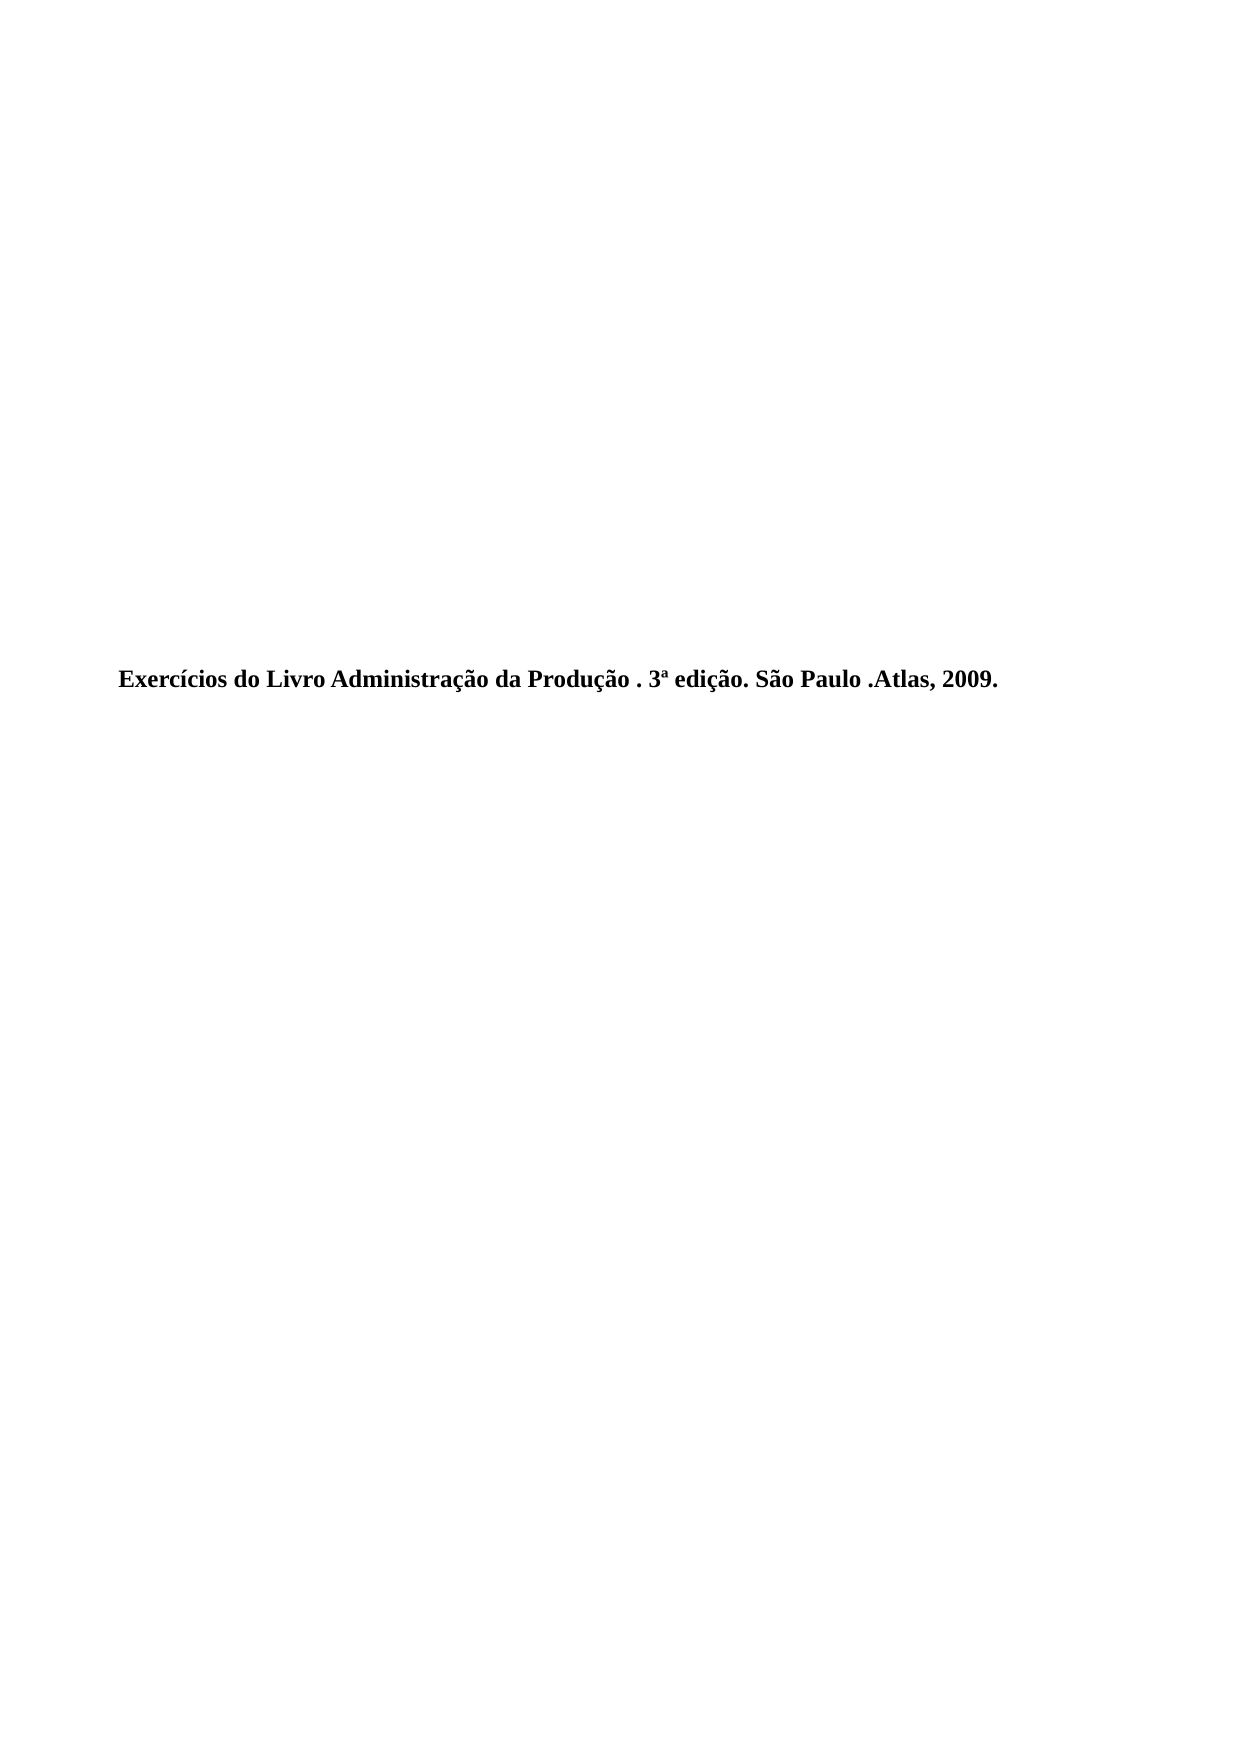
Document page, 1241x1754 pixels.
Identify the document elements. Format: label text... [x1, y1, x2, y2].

text Exercícios do Livro Administração da Produção . 3ª edição. São Paulo .Atlas, 2009. [118, 664, 1122, 693]
